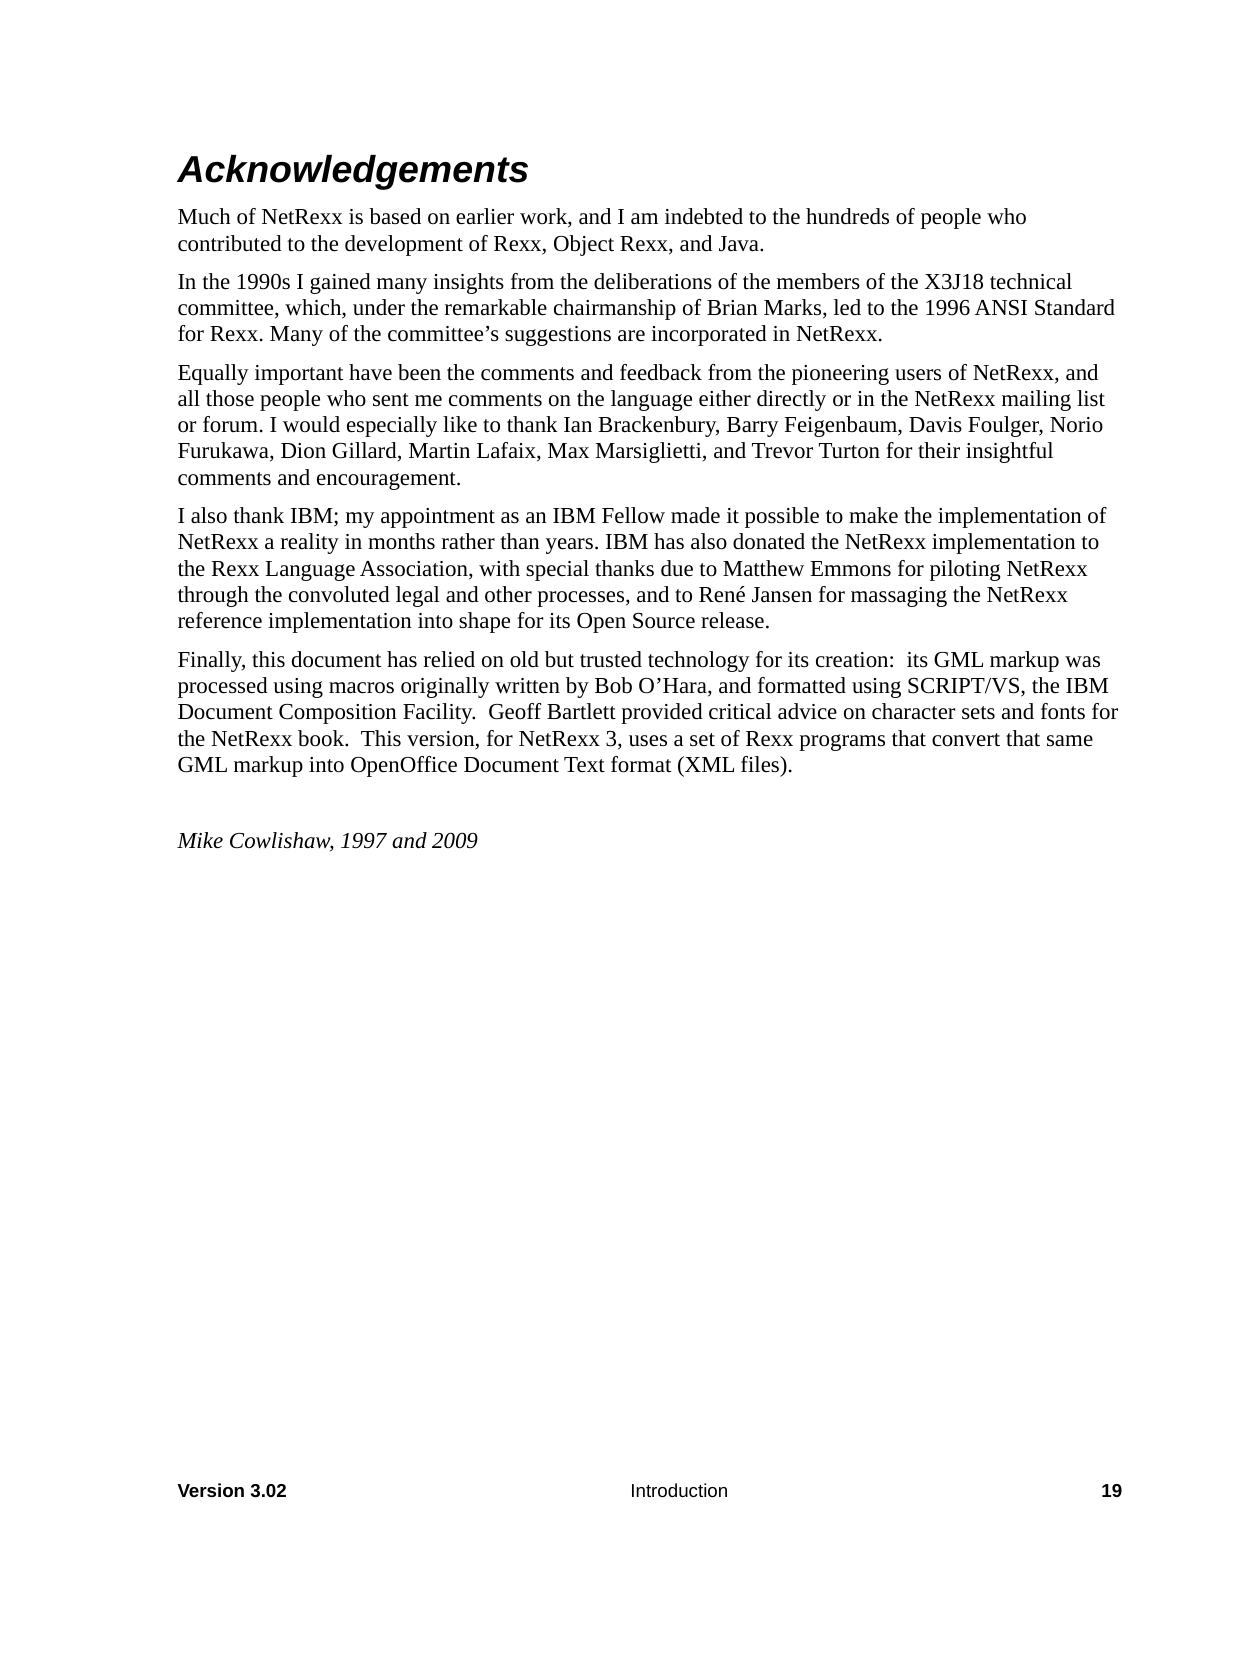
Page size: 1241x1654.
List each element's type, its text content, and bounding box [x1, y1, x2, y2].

text Finally, this document has relied on old but trusted technology for its creation: its GML markup was processed using macros originally written by Bob O’Hara, and formatted using SCRIPT/VS, the IBM Document Composition Facility. Geoff Bartlett provided critical advice on character sets and fonts for the NetRexx book. This version, for NetRexx 3, uses a set of Rexx programs that convert that same GML markup into OpenOffice Document Text format (XML files). [177, 646, 1122, 777]
subtitle Acknowledgements [177, 148, 1122, 191]
text In the 1990s I gained many insights from the deliberations of the members of the X3J18 technical committee, which, under the remarkable chairmanship of Brian Marks, led to the 1996 ANSI Standard for Rexx. Many of the committee’s suggestions are incorporated in NetRexx. [177, 268, 1122, 347]
text I also thank IBM; my appointment as an IBM Fellow made it possible to make the implementation of NetRexx a reality in months rather than years. IBM has also donated the NetRexx implementation to the Rexx Language Association, with special thanks due to Matthew Emmons for piloting NetRexx through the convoluted legal and other processes, and to René Jansen for massaging the NetRexx reference implementation into shape for its Open Source release. [177, 502, 1122, 634]
text Equally important have been the comments and feedback from the pioneering users of NetRexx, and all those people who sent me comments on the language either directly or in the NetRexx mailing list or forum. I would especially like to thank Ian Brackenbury, Barry Feigenbaum, Davis Foulger, Norio Furukawa, Dion Gillard, Martin Lafaix, Max Marsiglietti, and Trevor Turton for their insightful comments and encouragement. [177, 358, 1122, 490]
text Much of NetRexx is based on earlier work, and I am indebted to the hundreds of people who contributed to the development of Rexx, Object Rexx, and Java. [177, 203, 1122, 256]
text Mike Cowlishaw, 1997 and 2009 [177, 827, 1122, 854]
